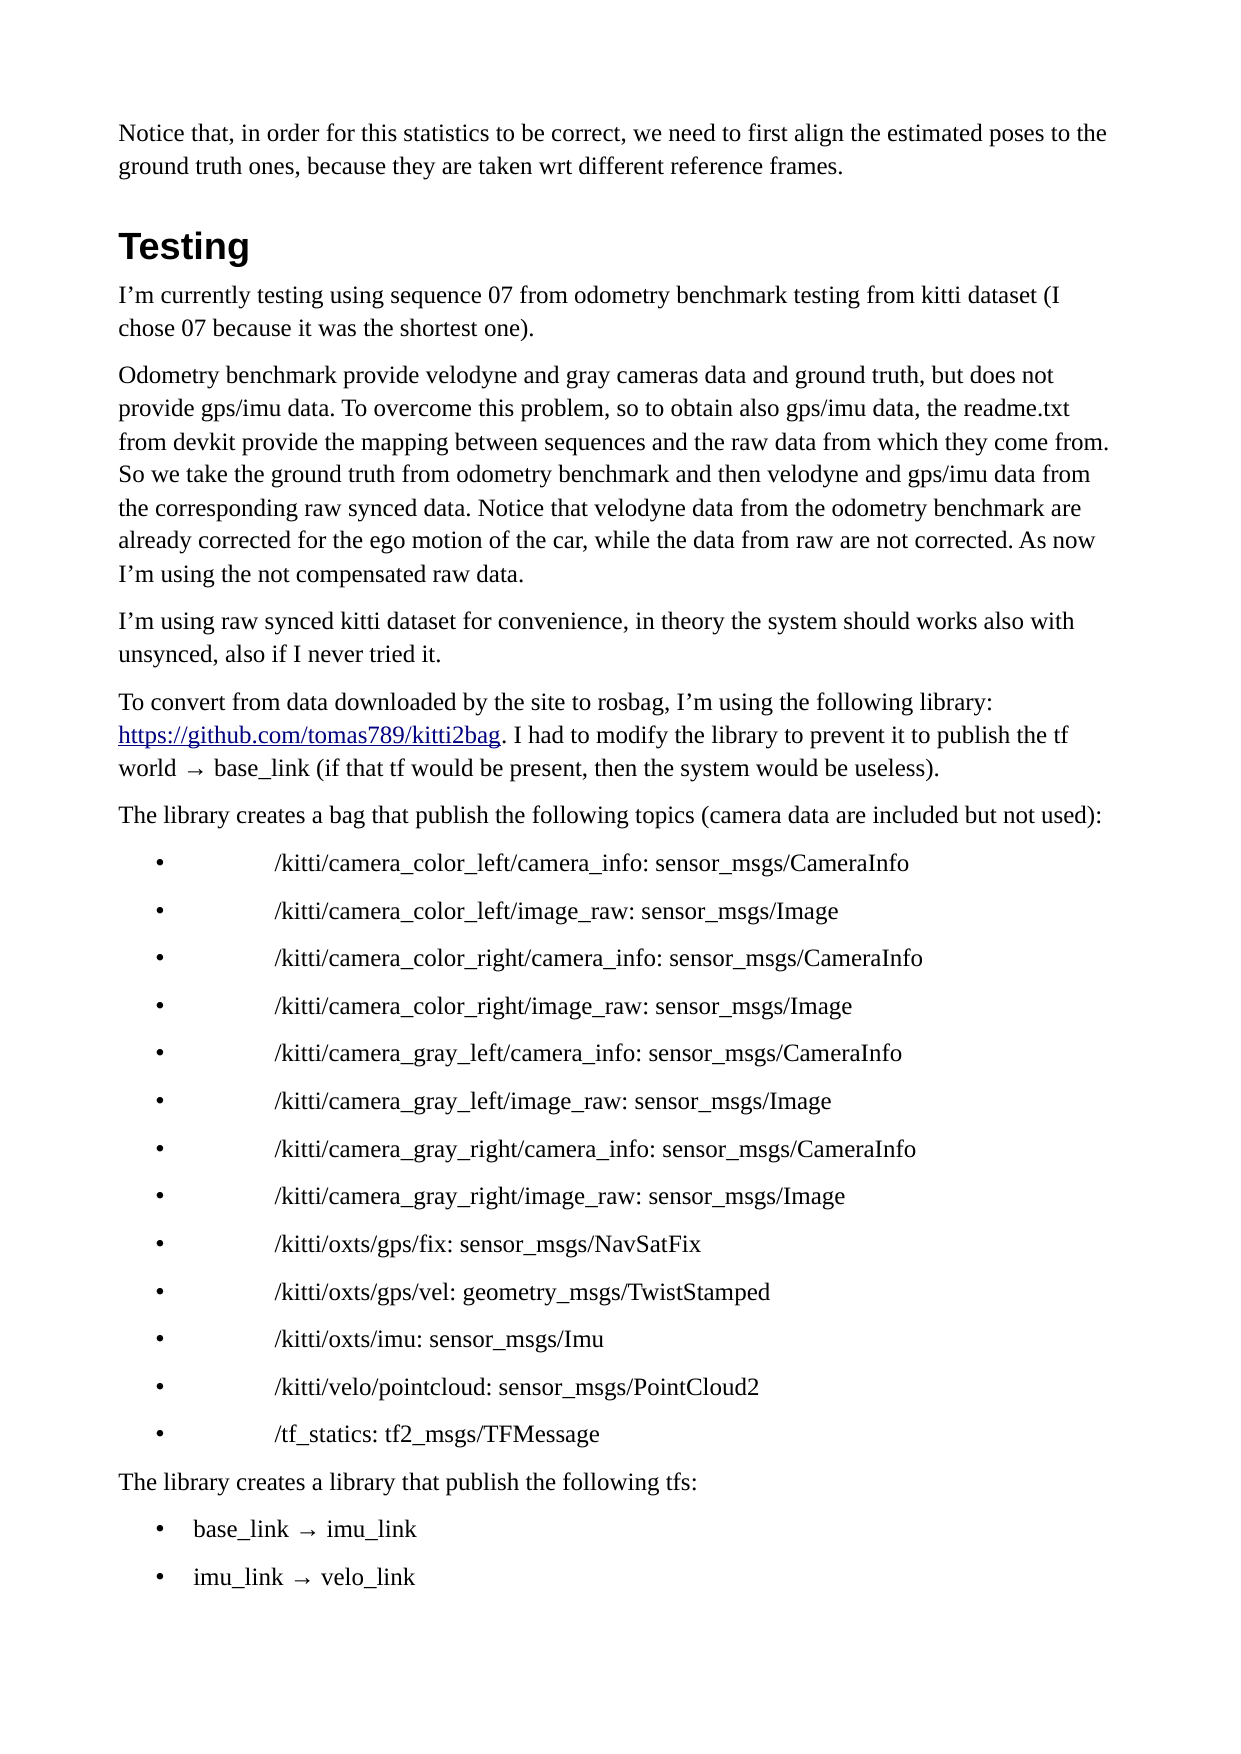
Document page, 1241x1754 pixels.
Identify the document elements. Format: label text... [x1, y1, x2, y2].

text Odometry benchmark provide velodyne and gray cameras data and ground truth, but does not provide gps/imu data. To overcome this problem, so to obtain also gps/imu data, the readme.txt from devkit provide the mapping between sequences and the raw data from which they come from. So we take the ground truth from odometry benchmark and then velodyne and gps/imu data from the corresponding raw synced data. Notice that velodyne data from the odometry benchmark are already corrected for the ego motion of the car, while the data from raw are not corrected. As now I’m using the not compensated raw data. [118, 361, 1122, 587]
list /kitti/camera_gray_right/image_raw: sensor_msgs/Image [156, 1181, 1122, 1210]
list /kitti/oxts/gps/vel: geometry_msgs/TwistStamped [156, 1277, 1122, 1305]
list /tf_statics: tf2_msgs/TFMessage [156, 1419, 1122, 1448]
text The library creates a bag that publish the following topics (camera data are included but not used): [118, 801, 1122, 829]
list imu_link → velo_link [156, 1562, 1122, 1591]
list /kitti/camera_gray_left/camera_info: sensor_msgs/CameraInfo [156, 1038, 1122, 1067]
list /kitti/camera_color_left/image_raw: sensor_msgs/Image [156, 896, 1122, 924]
list /kitti/camera_gray_left/image_raw: sensor_msgs/Image [156, 1086, 1122, 1115]
text To convert from data downloaded by the site to rosbag, I’m using the following library: https://github.com/tomas789/kitti2bag. I had to modify the library to prevent it to publish the tf world → base_link (if that tf would be present, then the system would be useless). [118, 687, 1122, 782]
list /kitti/oxts/gps/fix: sensor_msgs/NavSatFix [156, 1229, 1122, 1258]
list /kitti/camera_color_left/camera_info: sensor_msgs/CameraInfo [156, 848, 1122, 877]
text I’m using raw synced kitti dataset for convenience, in theory the system should works also with unsynced, also if I never tried it. [118, 606, 1122, 668]
list base_link → imu_link [156, 1514, 1122, 1543]
list /kitti/velo/pointcloud: sensor_msgs/PointCloud2 [156, 1372, 1122, 1401]
text I’m currently testing using sequence 07 from odometry benchmark testing from kitti dataset (I chose 07 because it was the shortest one). [118, 280, 1122, 342]
text Notice that, in order for this statistics to be correct, we need to first align the estimated poses to the ground truth ones, because they are taken wrt different reference frames. [118, 118, 1122, 180]
list /kitti/camera_color_right/camera_info: sensor_msgs/CameraInfo [156, 943, 1122, 972]
list /kitti/oxts/imu: sensor_msgs/Imu [156, 1324, 1122, 1353]
subtitle Testing [118, 224, 1122, 267]
list /kitti/camera_gray_right/camera_info: sensor_msgs/CameraInfo [156, 1134, 1122, 1162]
text The library creates a library that publish the following tfs: [118, 1467, 1122, 1496]
list /kitti/camera_color_right/image_raw: sensor_msgs/Image [156, 991, 1122, 1020]
